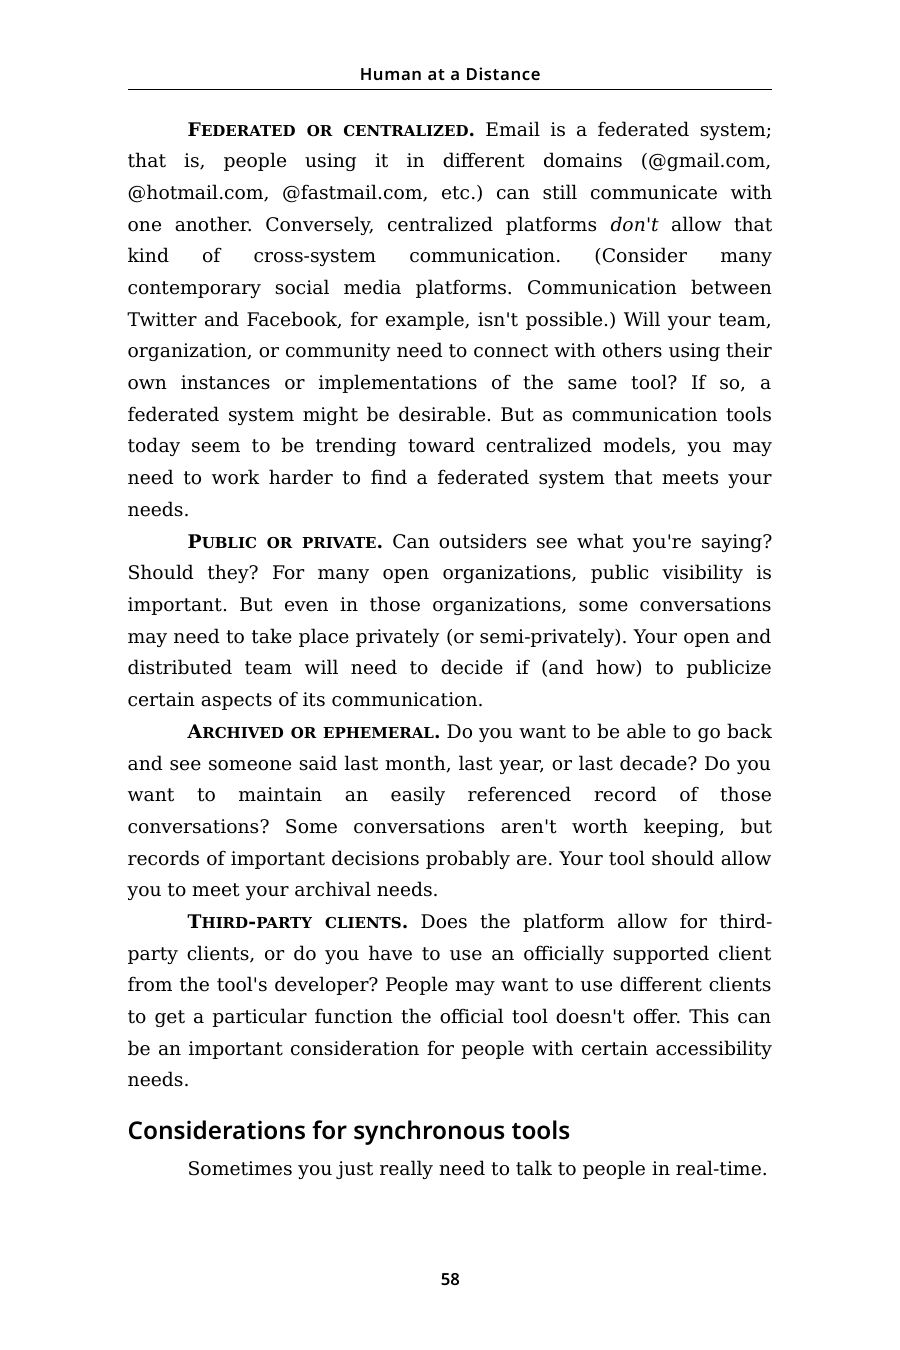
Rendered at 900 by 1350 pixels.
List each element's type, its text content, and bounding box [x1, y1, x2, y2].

text Archived or ephemeral. Do you want to be able to go back and see someone said last month, last year, or last decade? Do you want to maintain an easily referenced record of those conversations? Some conversations aren't worth keeping, but records of important decisions probably are. Your tool should allow you to meet your archival needs. [127, 721, 772, 901]
text Sometimes you just really need to talk to people in real-time. [127, 1158, 772, 1180]
text Federated or centralized. Email is a federated system; that is, people using it in different domains (@gmail.com, @hotmail.com, @fastmail.com, etc.) can still communicate with one another. Conversely, centralized platforms don't allow that kind of cross-system communication. (Consider many contemporary social media platforms. Communication between Twitter and Facebook, for example, isn't possible.) Will your team, organization, or community need to connect with others using their own instances or implementations of the same tool? If so, a federated system might be desirable. But as communication tools today seem to be trending toward centralized models, you may need to work harder to find a federated system that meets your needs. [127, 118, 772, 521]
subtitle Considerations for synchronous tools [127, 1116, 772, 1146]
text Third-party clients. Does the platform allow for third-party clients, or do you have to use an officially supported client from the tool's developer? People may want to use different clients to get a particular function the official tool doesn't offer. This can be an important consideration for people with certain accessibility needs. [127, 911, 772, 1091]
text Public or private. Can outsiders see what you're saying? Should they? For many open organizations, public visibility is important. But even in those organizations, some conversations may need to take place privately (or semi-privately). Your open and distributed team will need to decide if (and how) to publicize certain aspects of its communication. [127, 530, 772, 711]
